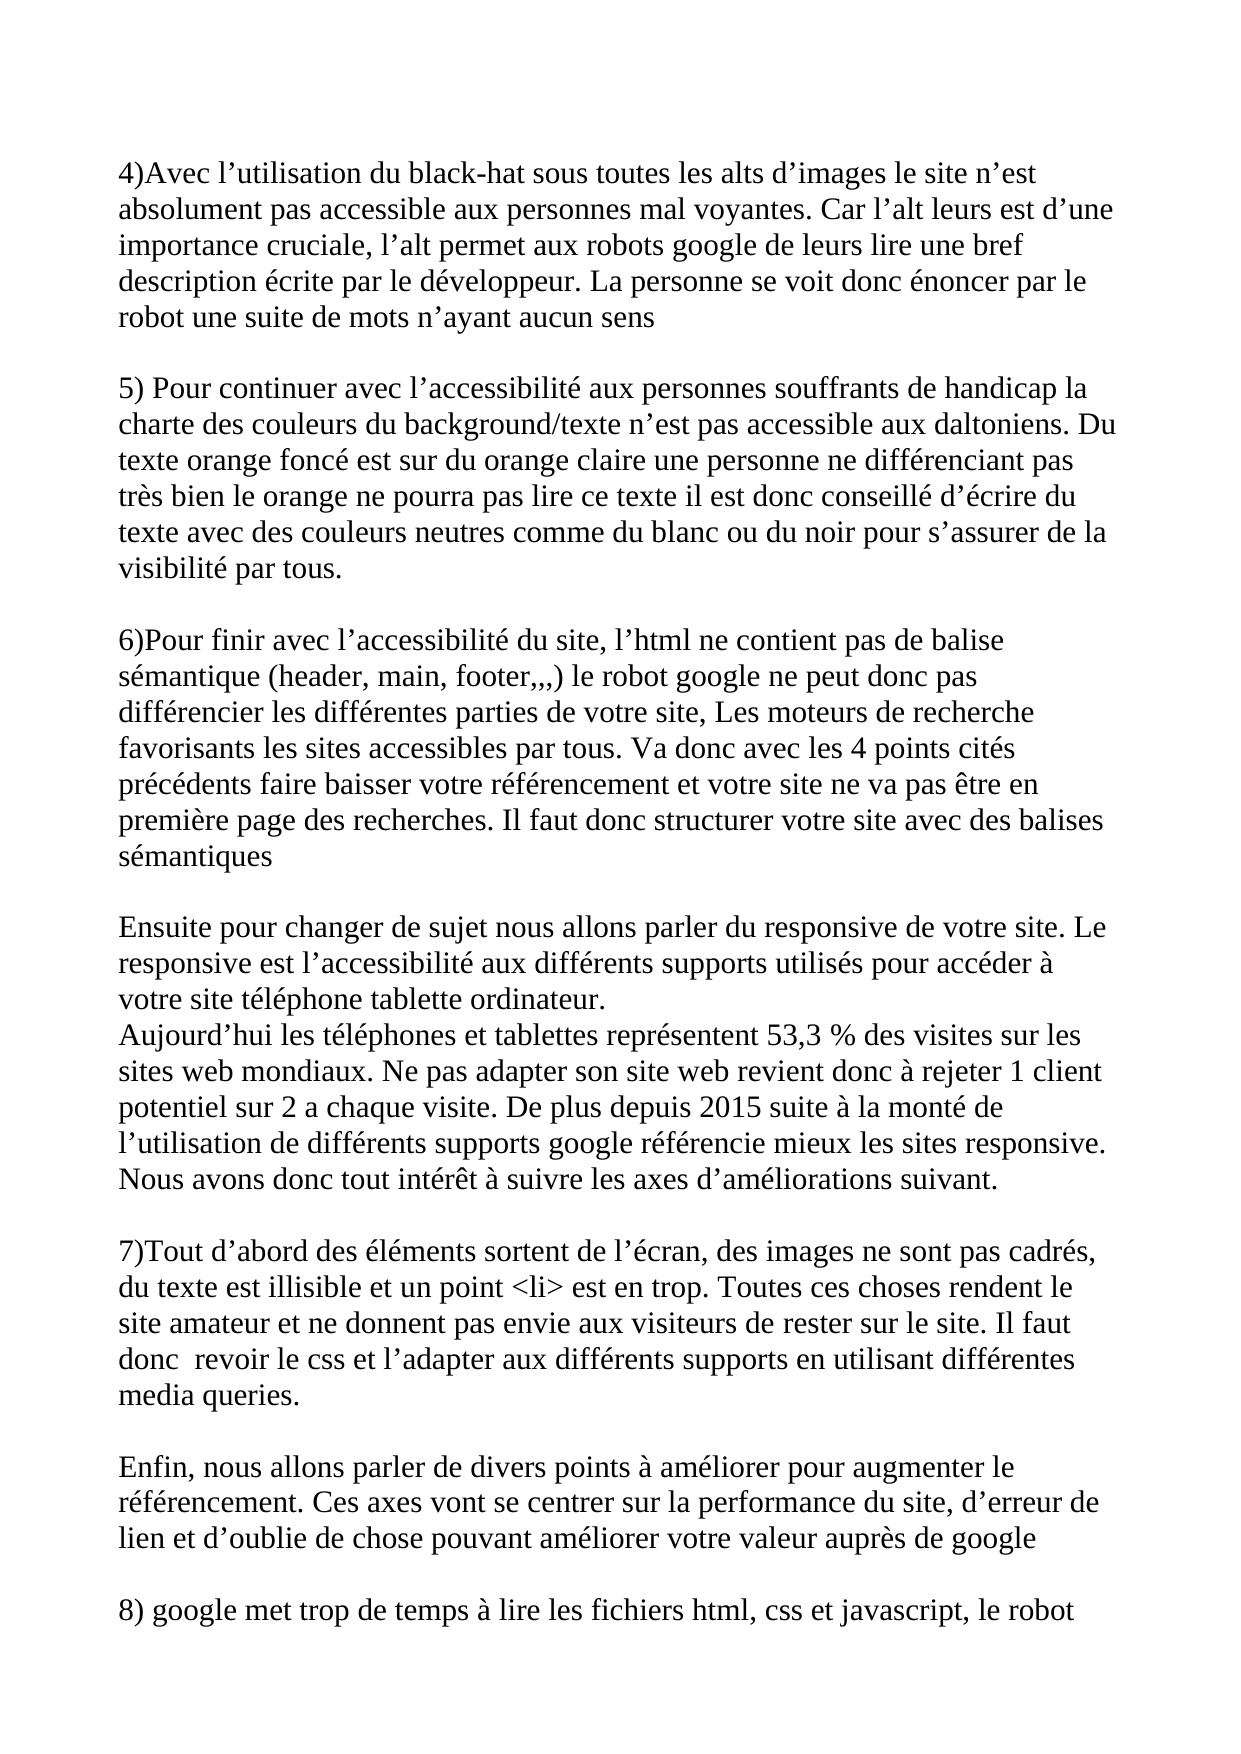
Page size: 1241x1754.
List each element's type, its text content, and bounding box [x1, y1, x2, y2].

text 5) Pour continuer avec l’accessibilité aux personnes souffrants de handicap la charte des couleurs du background/texte n’est pas accessible aux daltoniens. Du texte orange foncé est sur du orange claire une personne ne différenciant pas très bien le orange ne pourra pas lire ce texte il est donc conseillé d’écrire du texte avec des couleurs neutres comme du blanc ou du noir pour s’assurer de la visibilité par tous. [118, 370, 1122, 585]
text 4)Avec l’utilisation du black-hat sous toutes les alts d’images le site n’est absolument pas accessible aux personnes mal voyantes. Car l’alt leurs est d’une importance cruciale, l’alt permet aux robots google de leurs lire une bref description écrite par le développeur. La personne se voit donc énoncer par le robot une suite de mots n’ayant aucun sens [118, 154, 1122, 334]
text Aujourd’hui les téléphones et tablettes représentent 53,3 % des visites sur les sites web mondiaux. Ne pas adapter son site web revient donc à rejeter 1 client potentiel sur 2 a chaque visite. De plus depuis 2015 suite à la monté de l’utilisation de différents supports google référencie mieux les sites responsive. Nous avons donc tout intérêt à suivre les axes d’améliorations suivant. [118, 1017, 1122, 1196]
text Ensuite pour changer de sujet nous allons parler du responsive de votre site. Le responsive est l’accessibilité aux différents supports utilisés pour accéder à votre site téléphone tablette ordinateur. [118, 909, 1122, 1017]
text 8) google met trop de temps à lire les fichiers html, css et javascript, le robot [118, 1592, 1122, 1627]
text 6)Pour finir avec l’accessibilité du site, l’html ne contient pas de balise sémantique (header, main, footer,,,) le robot google ne peut donc pas différencier les différentes parties de votre site, Les moteurs de recherche favorisants les sites accessibles par tous. Va donc avec les 4 points cités précédents faire baisser votre référencement et votre site ne va pas être en première page des recherches. Il faut donc structurer votre site avec des balises sémantiques [118, 621, 1122, 873]
text 7)Tout d’abord des éléments sortent de l’écran, des images ne sont pas cadrés, du texte est illisible et un point <li> est en trop. Toutes ces choses rendent le site amateur et ne donnent pas envie aux visiteurs de rester sur le site. Il faut donc revoir le css et l’adapter aux différents supports en utilisant différentes media queries. [118, 1232, 1122, 1412]
text Enfin, nous allons parler de divers points à améliorer pour augmenter le référencement. Ces axes vont se centrer sur la performance du site, d’erreur de lien et d’oublie de chose pouvant améliorer votre valeur auprès de google [118, 1448, 1122, 1556]
